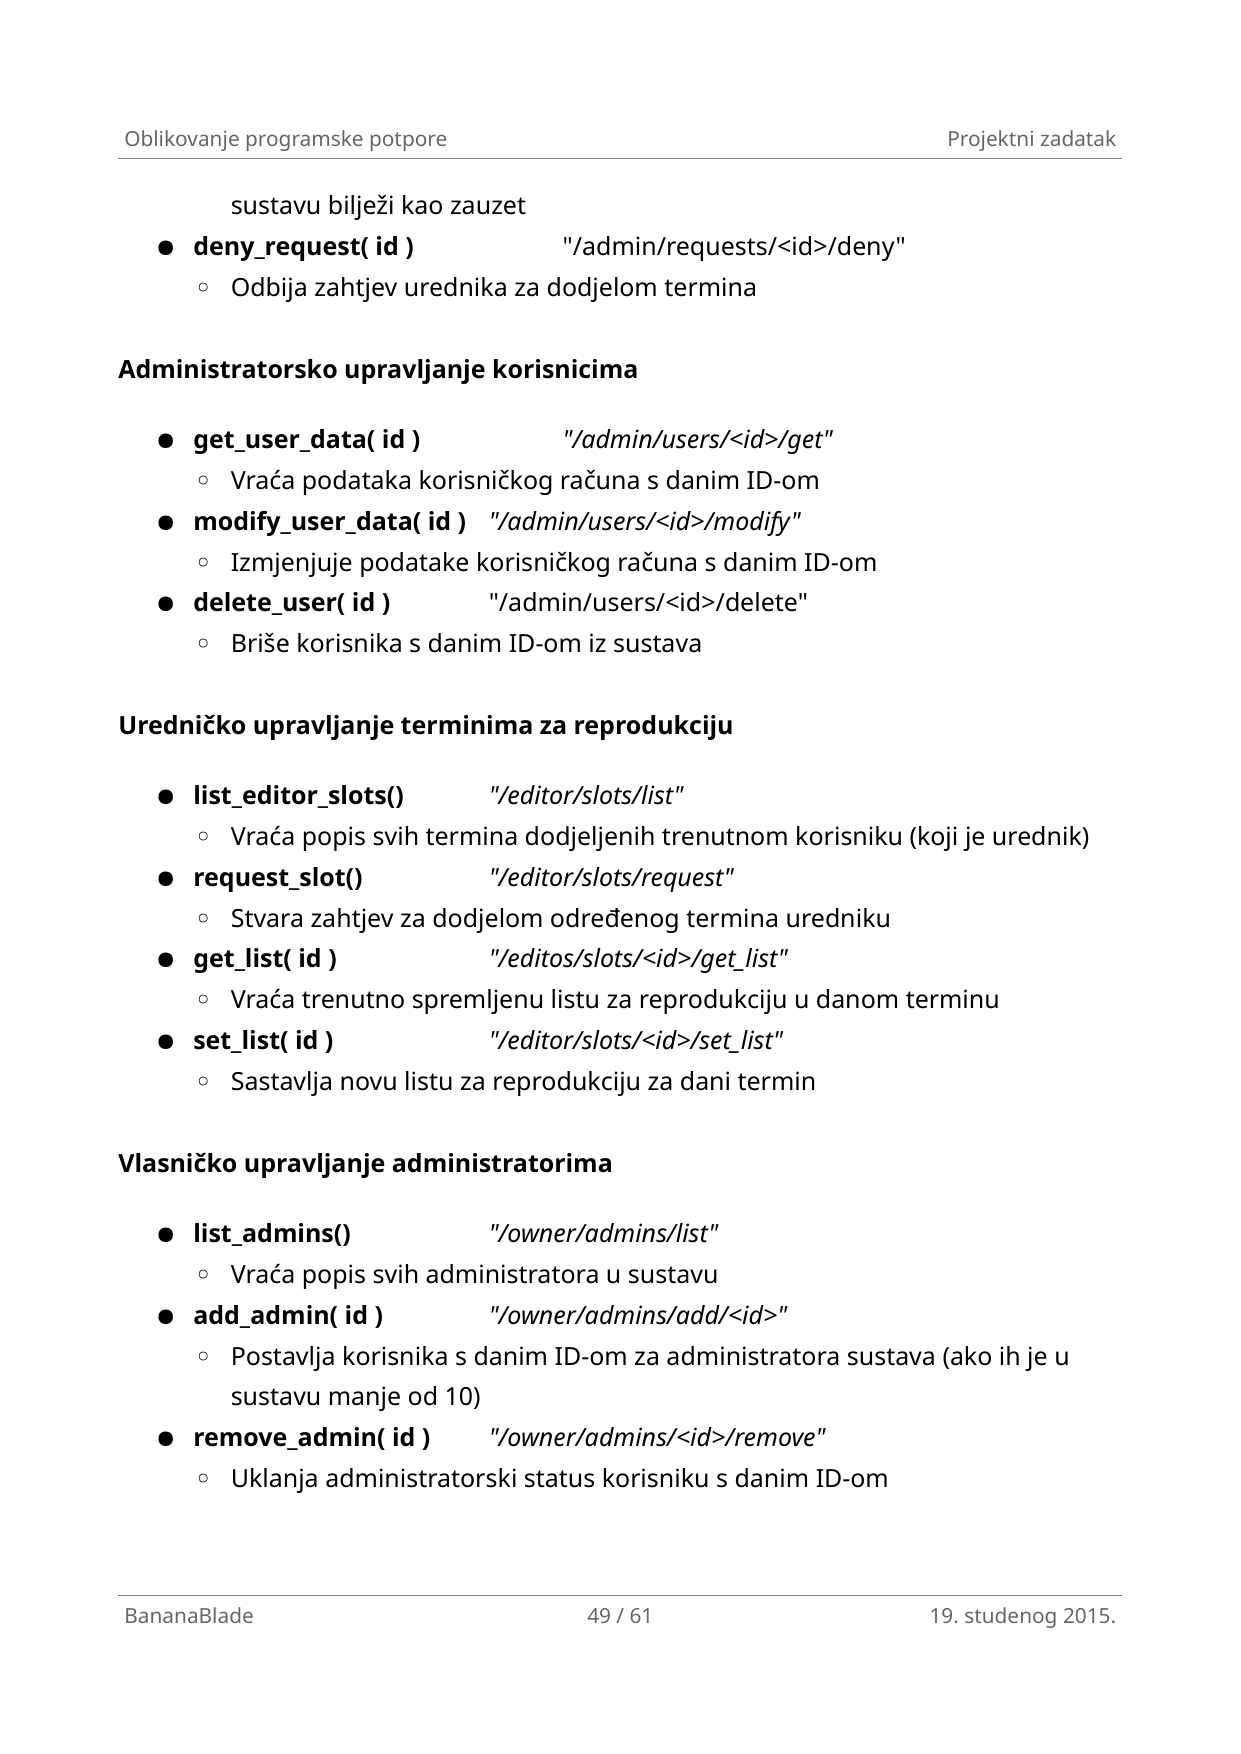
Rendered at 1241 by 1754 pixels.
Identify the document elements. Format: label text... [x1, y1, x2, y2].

list set_list( id ) "/editor/slots/<id>/set_list" [156, 1023, 1122, 1057]
list Vraća trenutno spremljenu listu za reprodukciju u danom terminu [193, 982, 1122, 1016]
text Uredničko upravljanje terminima za reprodukciju [118, 707, 1122, 742]
list sustavu bilježi kao zauzet [193, 188, 1122, 222]
list remove_admin( id ) "/owner/admins/<id>/remove" [156, 1420, 1122, 1454]
list add_admin( id ) "/owner/admins/add/<id>" [156, 1297, 1122, 1331]
list Vraća popis svih termina dodjeljenih trenutnom korisniku (koji je urednik) [193, 819, 1122, 853]
list modify_user_data( id ) "/admin/users/<id>/modify" [156, 503, 1122, 537]
list Vraća popis svih administratora u sustavu [193, 1256, 1122, 1291]
list Postavlja korisnika s danim ID-om za administratora sustava (ako ih je u sustavu manje od 10) [193, 1338, 1122, 1413]
list Uklanja administratorski status korisniku s danim ID-om [193, 1461, 1122, 1495]
list get_user_data( id ) "/admin/users/<id>/get" [156, 422, 1122, 456]
list Briše korisnika s danim ID-om iz sustava [193, 626, 1122, 660]
list Sastavlja novu listu za reprodukciju za dani termin [193, 1064, 1122, 1098]
text Administratorsko upravljanje korisnicima [118, 351, 1122, 385]
text Vlasničko upravljanje administratorima [118, 1145, 1122, 1179]
list list_admins() "/owner/admins/list" [156, 1216, 1122, 1250]
list get_list( id ) "/editos/slots/<id>/get_list" [156, 941, 1122, 975]
list deny_request( id ) "/admin/requests/<id>/deny" [156, 229, 1122, 263]
list Odbija zahtjev urednika za dodjelom termina [193, 270, 1122, 304]
list Vraća podataka korisničkog računa s danim ID-om [193, 462, 1122, 497]
list Stvara zahtjev za dodjelom određenog termina uredniku [193, 900, 1122, 934]
list Izmjenjuje podatake korisničkog računa s danim ID-om [193, 544, 1122, 578]
list request_slot() "/editor/slots/request" [156, 859, 1122, 893]
list list_editor_slots() "/editor/slots/list" [156, 778, 1122, 812]
list delete_user( id ) "/admin/users/<id>/delete" [156, 585, 1122, 619]
